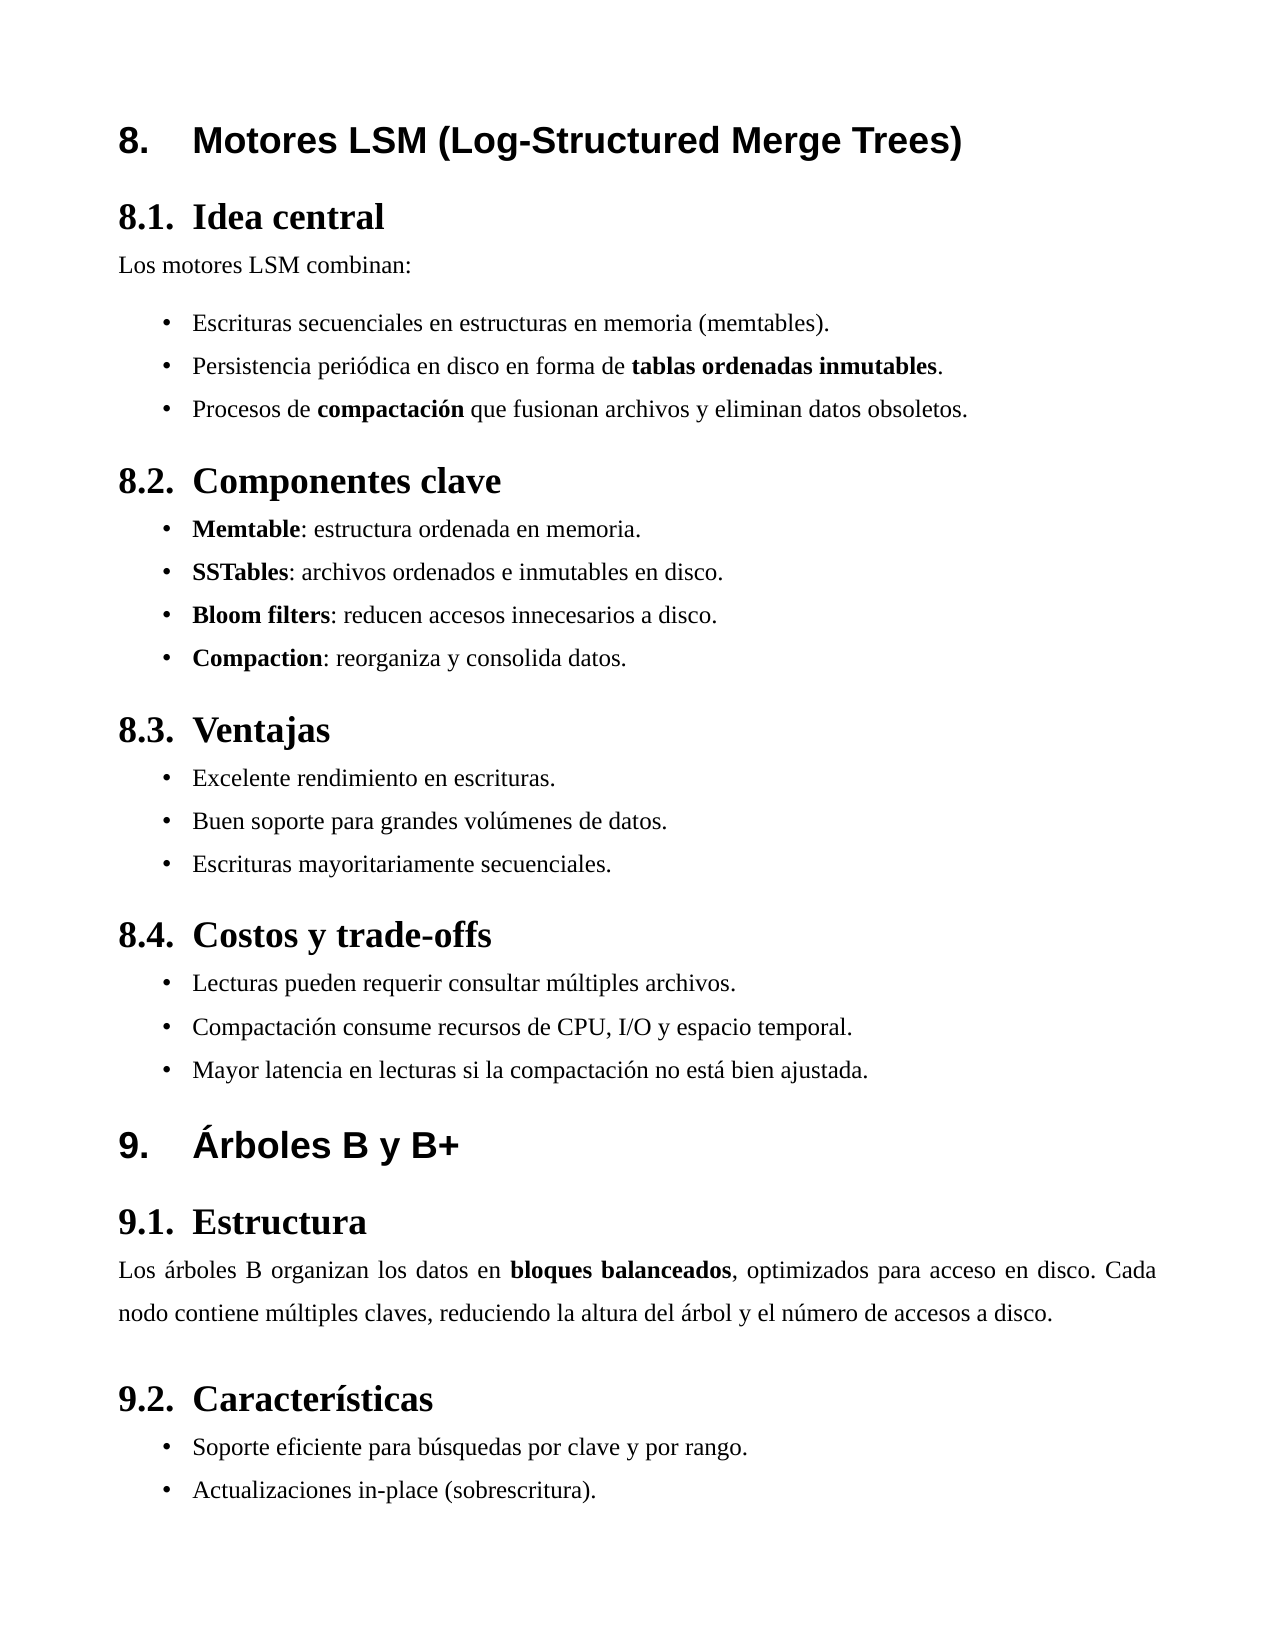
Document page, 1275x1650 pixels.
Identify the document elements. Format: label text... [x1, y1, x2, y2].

list Lecturas pueden requerir consultar múltiples archivos. [162, 968, 1157, 997]
list Excelente rendimiento en escrituras. [162, 763, 1157, 791]
list SSTables: archivos ordenados e inmutables en disco. [162, 557, 1157, 586]
subtitle Ventajas [118, 707, 1157, 750]
list Actualizaciones in-place (sobrescritura). [162, 1475, 1157, 1504]
list Escrituras mayoritariamente secuenciales. [162, 849, 1157, 878]
subtitle Costos y trade-offs [118, 913, 1157, 956]
list Escrituras secuenciales en estructuras en memoria (memtables). [162, 308, 1157, 337]
subtitle Características [118, 1377, 1157, 1420]
subtitle Componentes clave [118, 458, 1157, 501]
subtitle Idea central [118, 194, 1157, 238]
subtitle Estructura [118, 1199, 1157, 1242]
list Procesos de compactación que fusionan archivos y eliminan datos obsoletos. [162, 394, 1157, 423]
list Mayor latencia en lecturas si la compactación no está bien ajustada. [162, 1055, 1157, 1083]
text Los motores LSM combinan: [118, 250, 1157, 279]
list Persistencia periódica en disco en forma de tablas ordenadas inmutables. [162, 351, 1157, 380]
subtitle Motores LSM (Log-Structured Merge Trees) [118, 118, 1157, 161]
list Soporte eficiente para búsquedas por clave y por rango. [162, 1432, 1157, 1461]
subtitle Árboles B y B+ [118, 1123, 1157, 1166]
list Compactación consume recursos de CPU, I/O y espacio temporal. [162, 1012, 1157, 1040]
list Memtable: estructura ordenada en memoria. [162, 514, 1157, 542]
list Buen soporte para grandes volúmenes de datos. [162, 806, 1157, 834]
text Los árboles B organizan los datos en bloques balanceados, optimizados para acceso en disco. Cada nodo contiene múltiples claves, reduciendo la altura del árbol y el número de accesos a disco. [118, 1255, 1157, 1327]
list Compaction: reorganiza y consolida datos. [162, 643, 1157, 672]
list Bloom filters: reducen accesos innecesarios a disco. [162, 600, 1157, 629]
